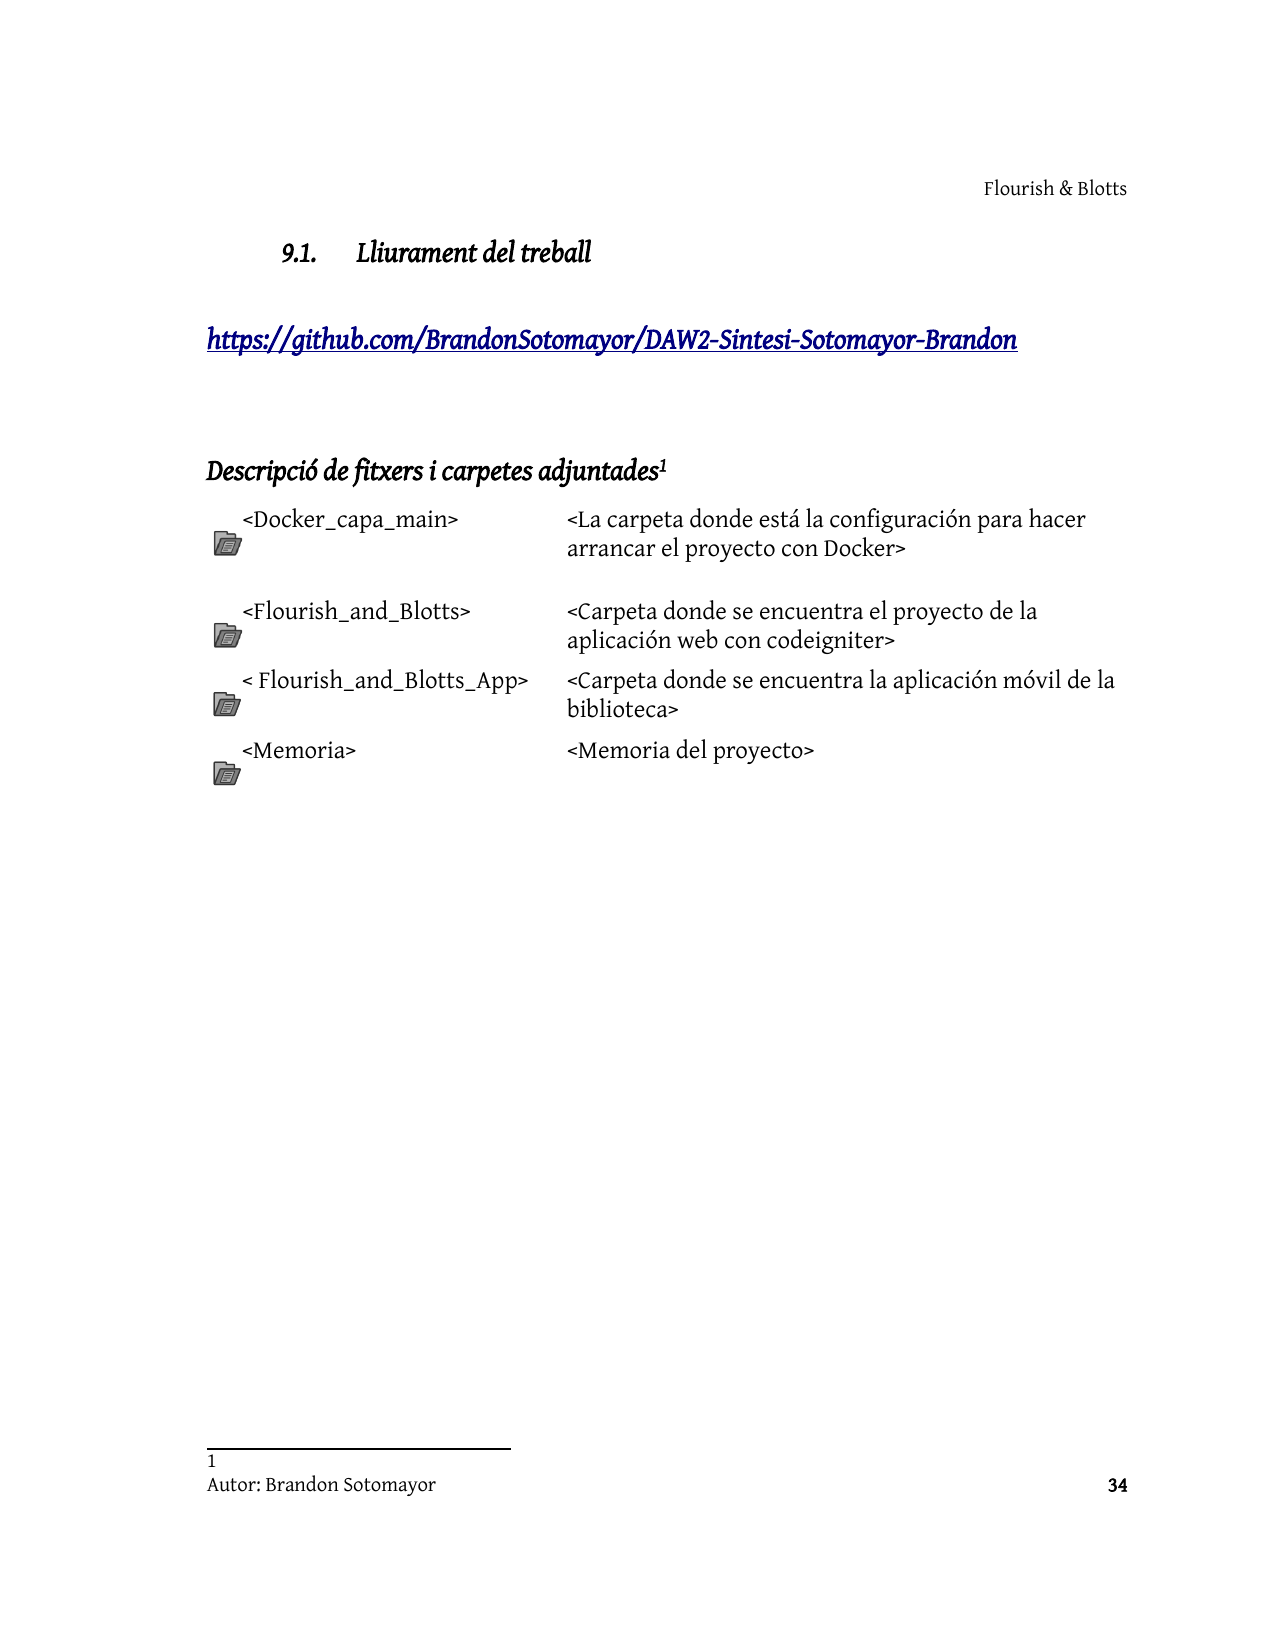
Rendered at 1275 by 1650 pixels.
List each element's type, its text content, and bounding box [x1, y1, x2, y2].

table_header <La carpeta donde está la configuración para hacer arrancar el proyecto con Docker> [561, 500, 1122, 592]
table_cell < Flourish_and_Blotts_App> [207, 661, 561, 730]
subtitle Descripció de fitxers i carpetes adjuntades [207, 454, 1127, 487]
list Lliurament del treball [282, 236, 1127, 269]
table_cell <Carpeta donde se encuentra el proyecto de la aplicación web con codeigniter> [561, 592, 1122, 661]
table_header <Docker_capa_main> [207, 500, 561, 592]
subtitle https://github.com/BrandonSotomayor/DAW2-Sintesi-Sotomayor-Brandon [207, 323, 1127, 356]
table_cell <Memoria del proyecto> [561, 730, 1122, 793]
table_cell <Carpeta donde se encuentra la aplicación móvil de la biblioteca> [561, 661, 1122, 730]
table_cell <Flourish_and_Blotts> [207, 592, 561, 661]
table_cell <Memoria> [207, 730, 561, 793]
